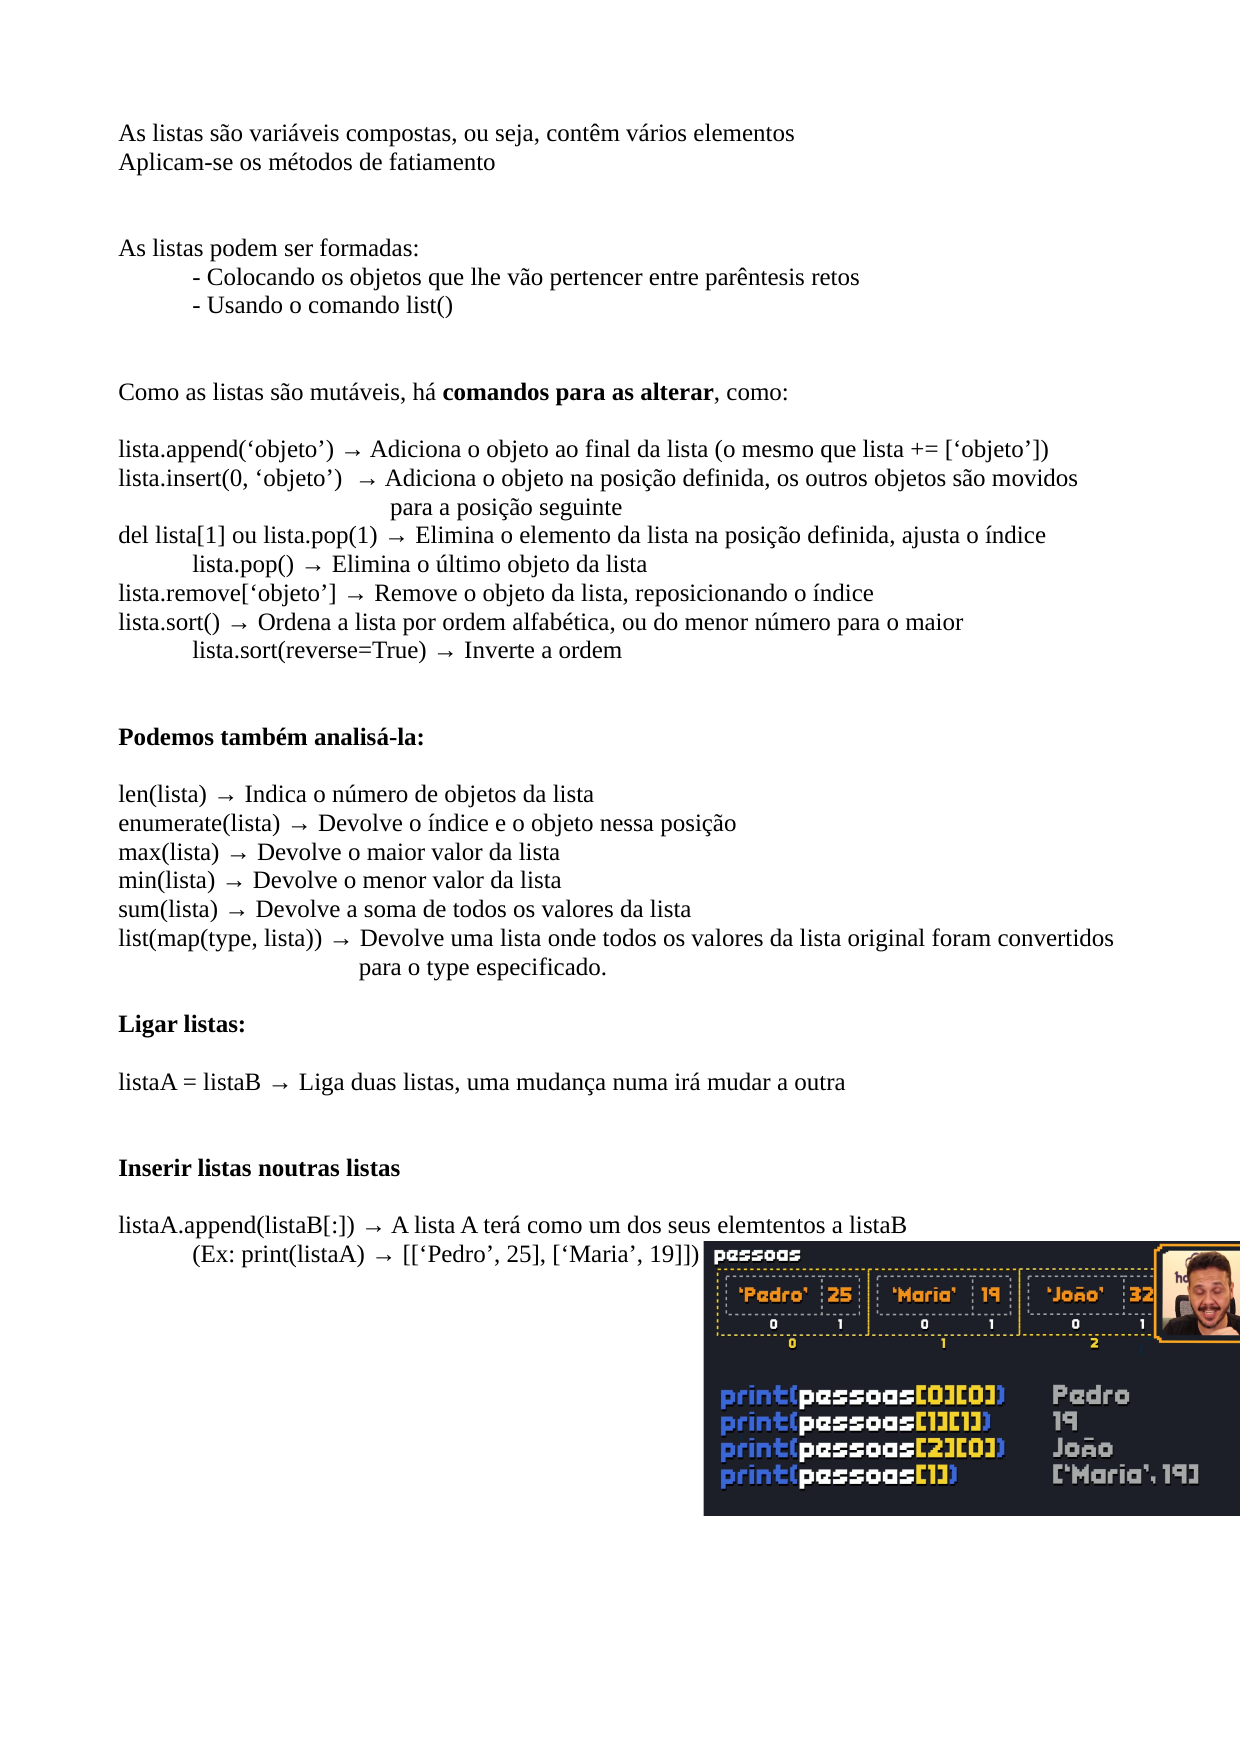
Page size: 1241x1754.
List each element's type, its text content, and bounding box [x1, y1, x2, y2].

text - Colocando os objetos que lhe vão pertencer entre parêntesis retos [118, 262, 1122, 291]
text Podemos também analisá-la: [118, 722, 1122, 751]
text listaA = listaB → Liga duas listas, uma mudança numa irá mudar a outra [118, 1067, 1122, 1096]
text lista.append(‘objeto’) → Adiciona o objeto ao final da lista (o mesmo que lista += [‘objeto’]) [118, 434, 1122, 463]
text sum(lista) → Devolve a soma de todos os valores da lista [118, 894, 1122, 923]
text lista.remove[‘objeto’] → Remove o objeto da lista, reposicionando o índice [118, 578, 1122, 607]
text lista.sort() → Ordena a lista por ordem alfabética, ou do menor número para o maior [118, 607, 1122, 636]
text len(lista) → Indica o número de objetos da lista [118, 779, 1122, 808]
picture [703, 1241, 1240, 1516]
text max(lista) → Devolve o maior valor da lista [118, 837, 1122, 866]
text As listas podem ser formadas: [118, 233, 1122, 262]
text lista.insert(0, ‘objeto’) → Adiciona o objeto na posição definida, os outros objetos são movidos para a posição seguinte [118, 463, 1122, 521]
text lista.pop() → Elimina o último objeto da lista [118, 549, 1122, 578]
text list(map(type, lista)) → Devolve uma lista onde todos os valores da lista original foram convertidos para o type especificado. [118, 923, 1122, 981]
text del lista[1] ou lista.pop(1) → Elimina o elemento da lista na posição definida, ajusta o índice [118, 521, 1122, 549]
text Inserir listas noutras listas [118, 1153, 1122, 1182]
text Ligar listas: [118, 1009, 1122, 1038]
text As listas são variáveis compostas, ou seja, contêm vários elementos [118, 118, 1122, 147]
text Como as listas são mutáveis, há comandos para as alterar, como: [118, 377, 1122, 406]
text Aplicam-se os métodos de fatiamento [118, 147, 1122, 176]
text listaA.append(listaB[:]) → A lista A terá como um dos seus elemtentos a listaB [118, 1211, 1122, 1239]
text lista.sort(reverse=True) → Inverte a ordem [118, 636, 1122, 664]
text (Ex: print(listaA) → [[‘Pedro’, 25], [‘Maria’, 19]]) [118, 1239, 1122, 1268]
text enumerate(lista) → Devolve o índice e o objeto nessa posição [118, 808, 1122, 837]
text - Usando o comando list() [118, 291, 1122, 319]
text min(lista) → Devolve o menor valor da lista [118, 866, 1122, 894]
